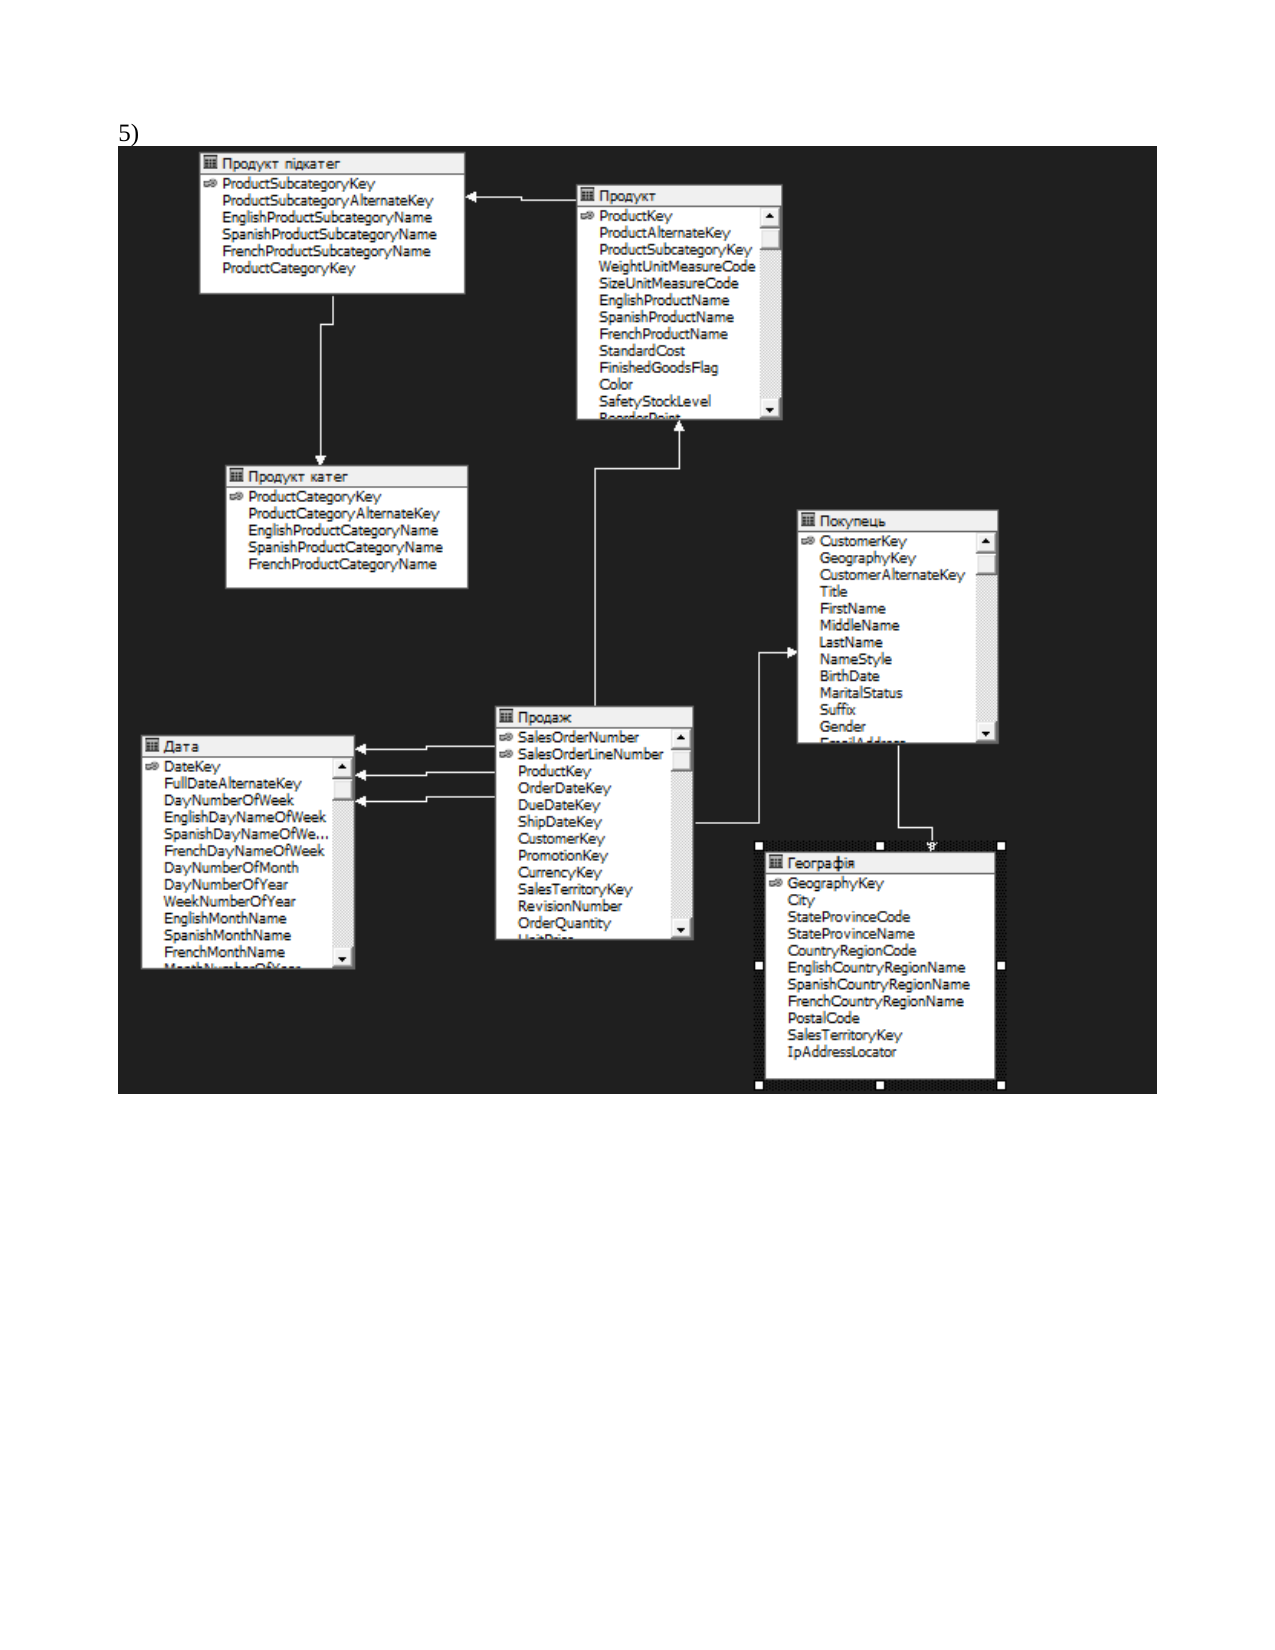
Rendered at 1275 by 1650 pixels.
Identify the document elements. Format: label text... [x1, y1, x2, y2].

text 5) [118, 118, 1157, 146]
picture [118, 146, 1157, 1094]
